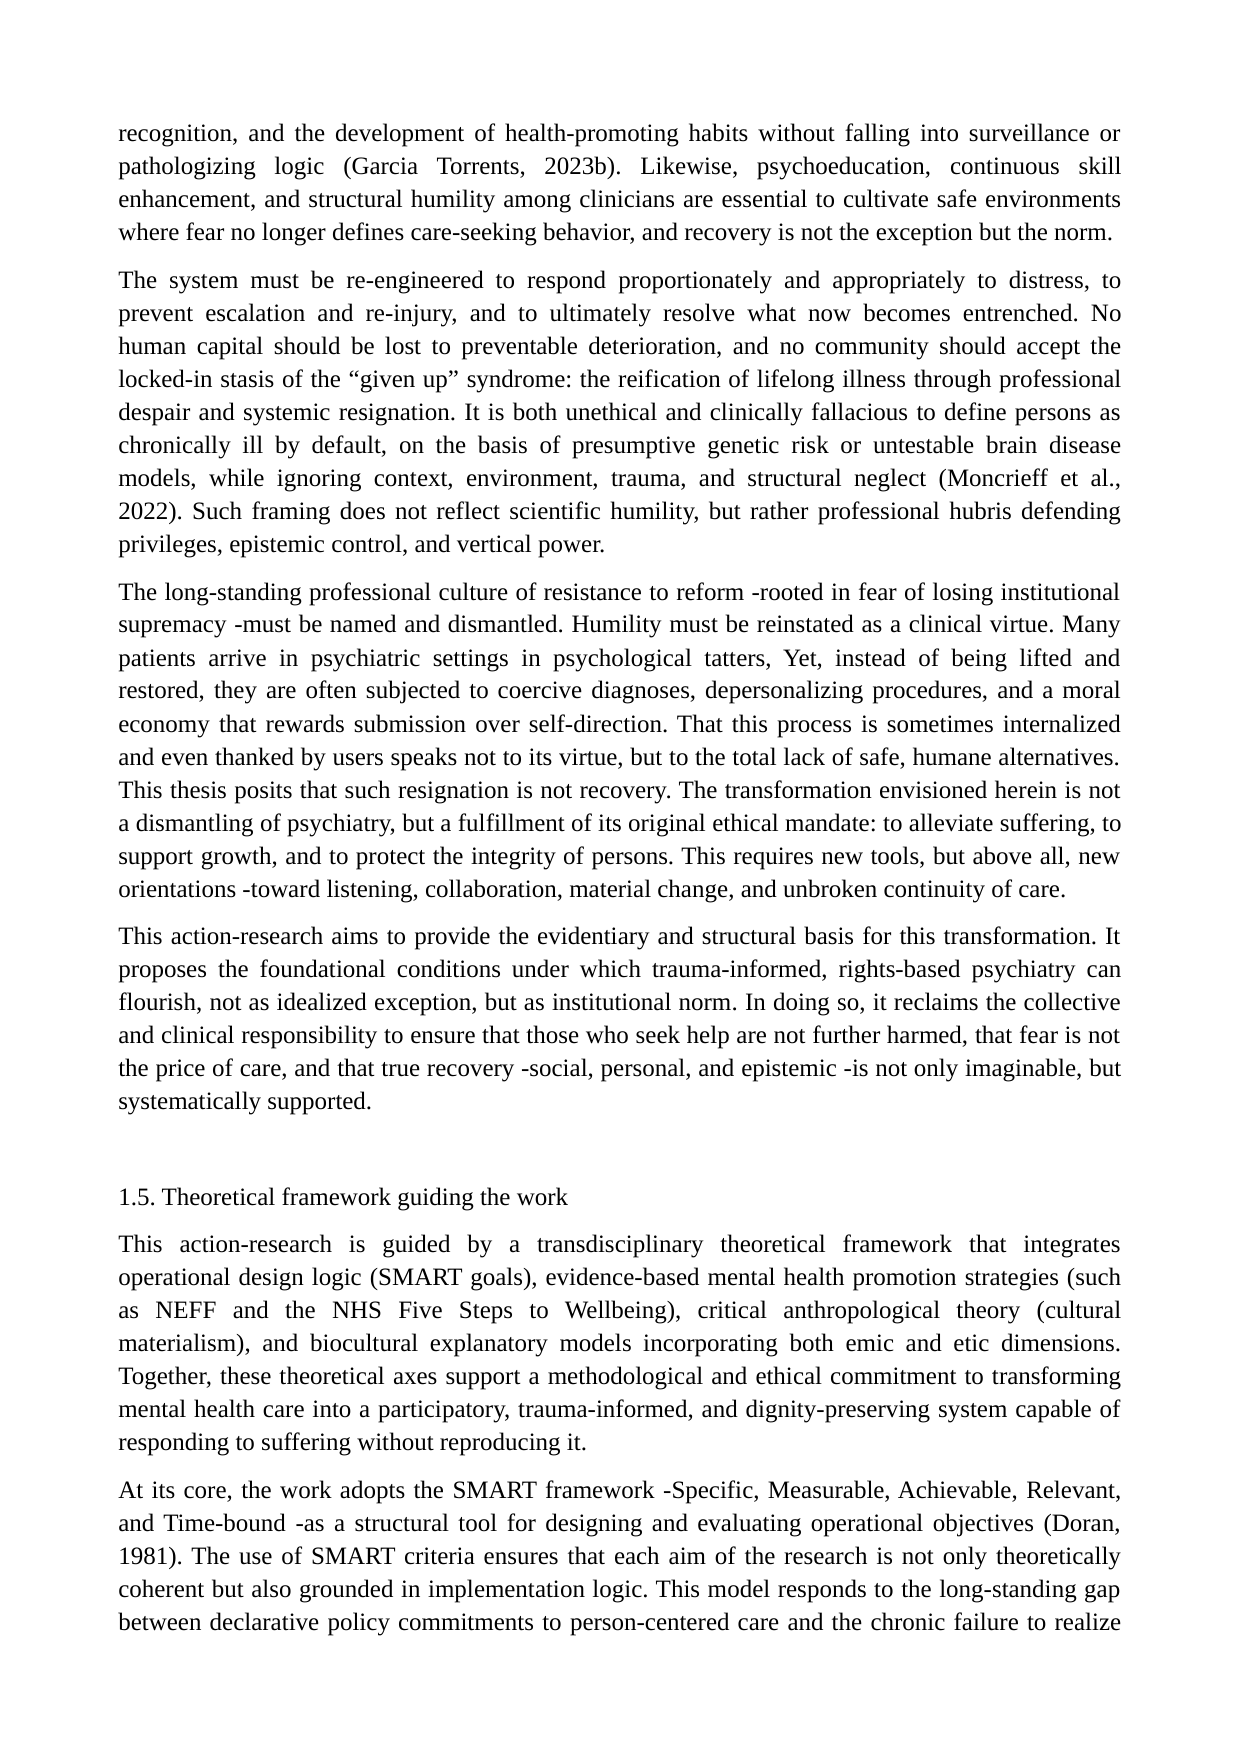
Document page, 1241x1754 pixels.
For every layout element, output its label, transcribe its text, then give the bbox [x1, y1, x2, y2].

text 1.5. Theoretical framework guiding the work [118, 1182, 1122, 1210]
text The system must be re-engineered to respond proportionately and appropriately to distress, to prevent escalation and re-injury, and to ultimately resolve what now becomes entrenched. No human capital should be lost to preventable deterioration, and no community should accept the locked-in stasis of the “given up” syndrome: the reification of lifelong illness through professional despair and systemic resignation. It is both unethical and clinically fallacious to define persons as chronically ill by default, on the basis of presumptive genetic risk or untestable brain disease models, while ignoring context, environment, trauma, and structural neglect (Moncrieff et al., 2022). Such framing does not reflect scientific humility, but rather professional hubris defending privileges, epistemic control, and vertical power. [118, 265, 1122, 558]
text At its core, the work adopts the SMART framework -Specific, Measurable, Achievable, Relevant, and Time-bound -as a structural tool for designing and evaluating operational objectives (Doran, 1981). The use of SMART criteria ensures that each aim of the research is not only theoretically coherent but also grounded in implementation logic. This model responds to the long-standing gap between declarative policy commitments to person-centered care and the chronic failure to realize [118, 1475, 1122, 1636]
text recognition, and the development of health-promoting habits without falling into surveillance or pathologizing logic (Garcia Torrents, 2023b). Likewise, psychoeducation, continuous skill enhancement, and structural humility among clinicians are essential to cultivate safe environments where fear no longer defines care-seeking behavior, and recovery is not the exception but the norm. [118, 118, 1122, 246]
text This action-research aims to provide the evidentiary and structural basis for this transformation. It proposes the foundational conditions under which trauma-informed, rights-based psychiatry can flourish, not as idealized exception, but as institutional norm. In doing so, it reclaims the collective and clinical responsibility to ensure that those who seek help are not further harmed, that fear is not the price of care, and that true recovery -social, personal, and epistemic -is not only imaginable, but systematically supported. [118, 921, 1122, 1115]
text This action-research is guided by a transdisciplinary theoretical framework that integrates operational design logic (SMART goals), evidence-based mental health promotion strategies (such as NEFF and the NHS Five Steps to Wellbeing), critical anthropological theory (cultural materialism), and biocultural explanatory models incorporating both emic and etic dimensions. Together, these theoretical axes support a methodological and ethical commitment to transforming mental health care into a participatory, trauma-informed, and dignity-preserving system capable of responding to suffering without reproducing it. [118, 1229, 1122, 1456]
text The long-standing professional culture of resistance to reform -rooted in fear of losing institutional supremacy -must be named and dismantled. Humility must be reinstated as a clinical virtue. Many patients arrive in psychiatric settings in psychological tatters, Yet, instead of being lifted and restored, they are often subjected to coercive diagnoses, depersonalizing procedures, and a moral economy that rewards submission over self-direction. That this process is sometimes internalized and even thanked by users speaks not to its virtue, but to the total lack of safe, humane alternatives. This thesis posits that such resignation is not recovery. The transformation envisioned herein is not a dismantling of psychiatry, but a fulfillment of its original ethical mandate: to alleviate suffering, to support growth, and to protect the integrity of persons. This requires new tools, but above all, new orientations -toward listening, collaboration, material change, and unbroken continuity of care. [118, 577, 1122, 902]
